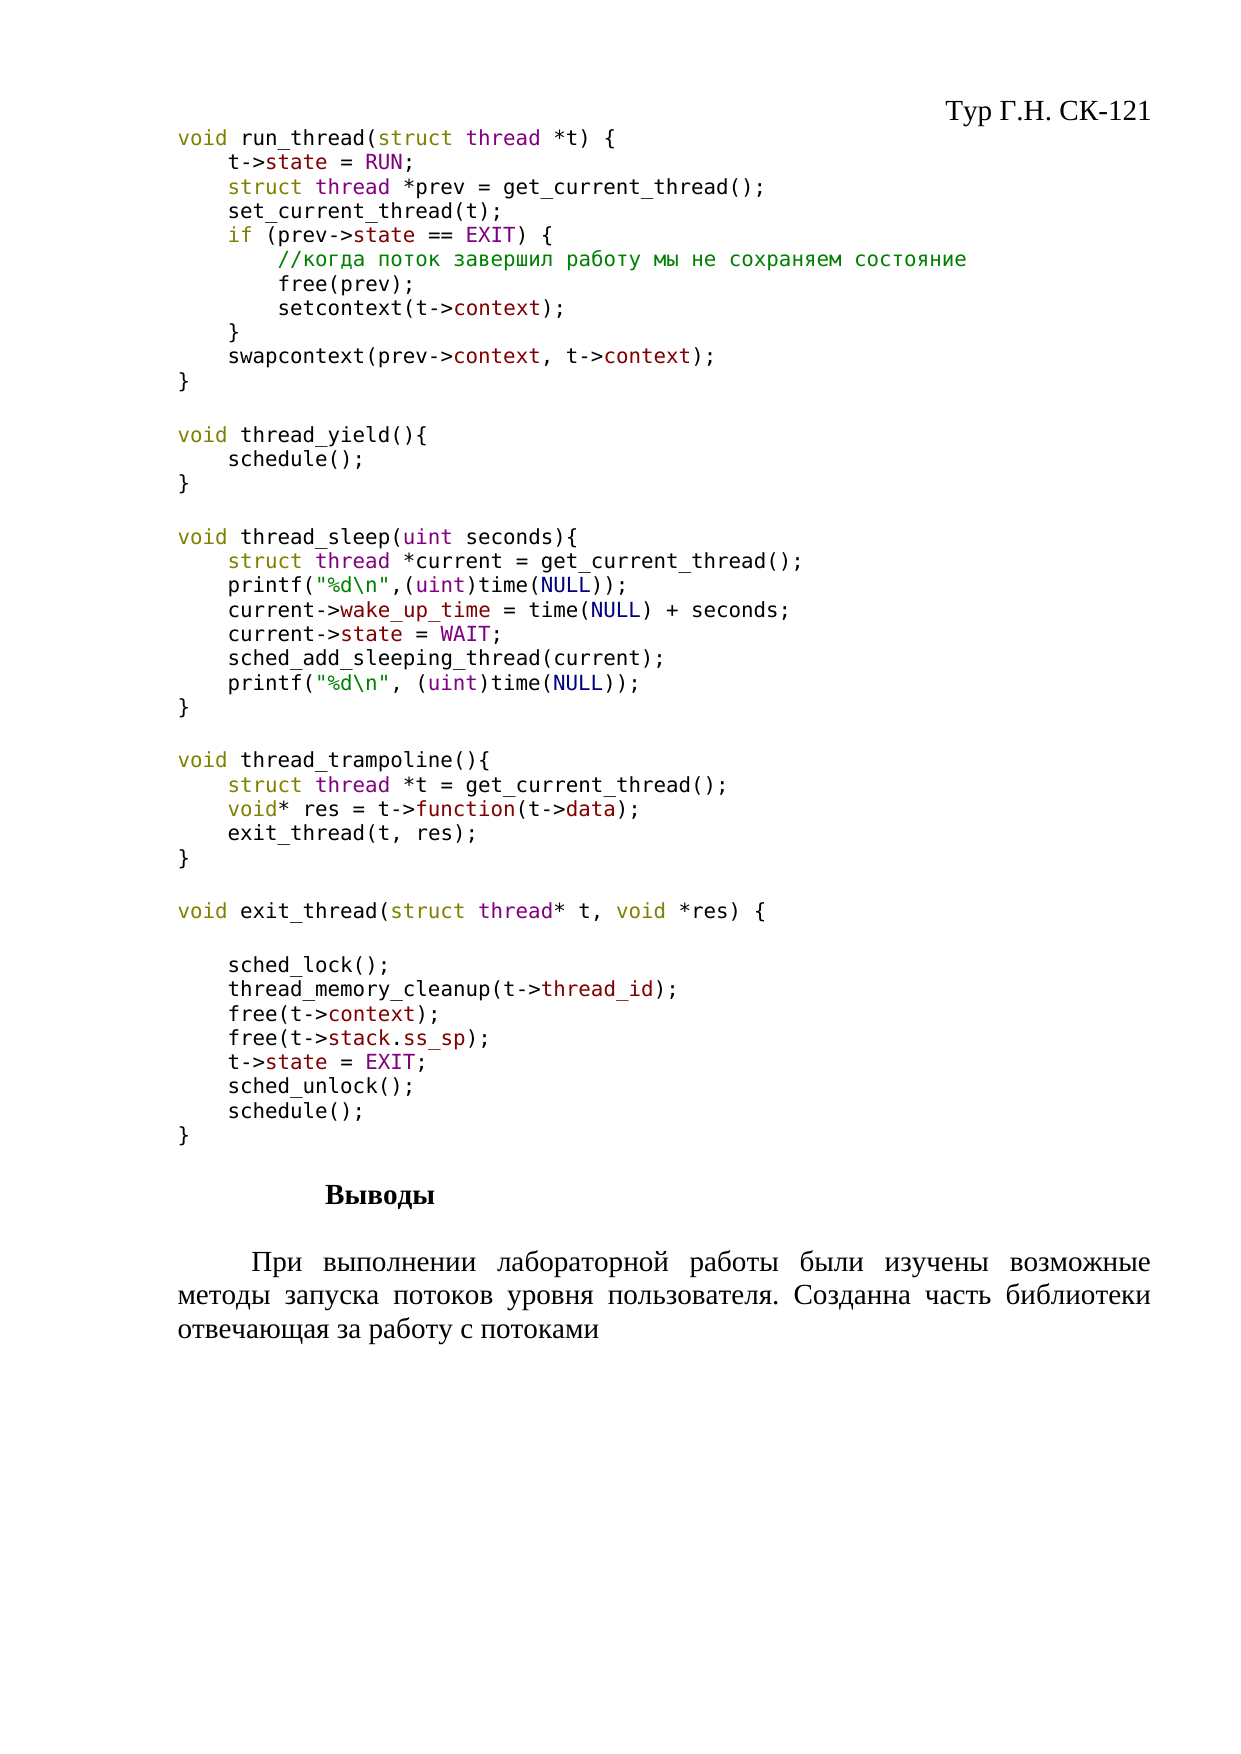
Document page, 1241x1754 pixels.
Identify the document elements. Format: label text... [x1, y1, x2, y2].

text printf("%d\n", (uint)time(NULL)); [177, 671, 1152, 695]
text void thread_trampoline(){ [177, 748, 1152, 773]
text //когда поток завершил работу мы не сохраняем состояние [177, 247, 1152, 272]
text sched_lock(); [177, 953, 1152, 977]
text swapcontext(prev->context, t->context); [177, 344, 1152, 369]
text thread_memory_cleanup(t->thread_id); [177, 977, 1152, 1002]
text } [177, 320, 1152, 344]
text printf("%d\n",(uint)time(NULL)); [177, 573, 1152, 598]
text if (prev->state == EXIT) { [177, 223, 1152, 247]
text schedule(); [177, 1099, 1152, 1123]
text void thread_yield(){ [177, 423, 1152, 447]
text void* res = t->function(t->data); [177, 797, 1152, 821]
text } [177, 695, 1152, 719]
text struct thread *t = get_current_thread(); [177, 773, 1152, 797]
text sched_unlock(); [177, 1074, 1152, 1099]
text exit_thread(t, res); [177, 821, 1152, 846]
text void exit_thread(struct thread* t, void *res) { [177, 899, 1152, 924]
text void thread_sleep(uint seconds){ [177, 525, 1152, 549]
text } [177, 846, 1152, 870]
text } [177, 1123, 1152, 1147]
text set_current_thread(t); [177, 199, 1152, 223]
text } [177, 369, 1152, 393]
text struct thread *current = get_current_thread(); [177, 549, 1152, 573]
text sched_add_sleeping_thread(current); [177, 646, 1152, 671]
text При выполнении лабораторной работы были изучены возможные методы запуска потоков уровня пользователя. Созданна часть библиотеки отвечающая за работу с потоками [177, 1244, 1152, 1344]
text t->state = EXIT; [177, 1050, 1152, 1074]
text void run_thread(struct thread *t) { [177, 126, 1152, 150]
text free(t->stack.ss_sp); [177, 1026, 1152, 1050]
subtitle Выводы [251, 1177, 1152, 1210]
text struct thread *prev = get_current_thread(); [177, 175, 1152, 199]
text current->state = WAIT; [177, 622, 1152, 646]
text t->state = RUN; [177, 150, 1152, 175]
text } [177, 471, 1152, 495]
text free(prev); [177, 272, 1152, 296]
text setcontext(t->context); [177, 296, 1152, 320]
text free(t->context); [177, 1002, 1152, 1026]
text current->wake_up_time = time(NULL) + seconds; [177, 598, 1152, 622]
text schedule(); [177, 447, 1152, 471]
